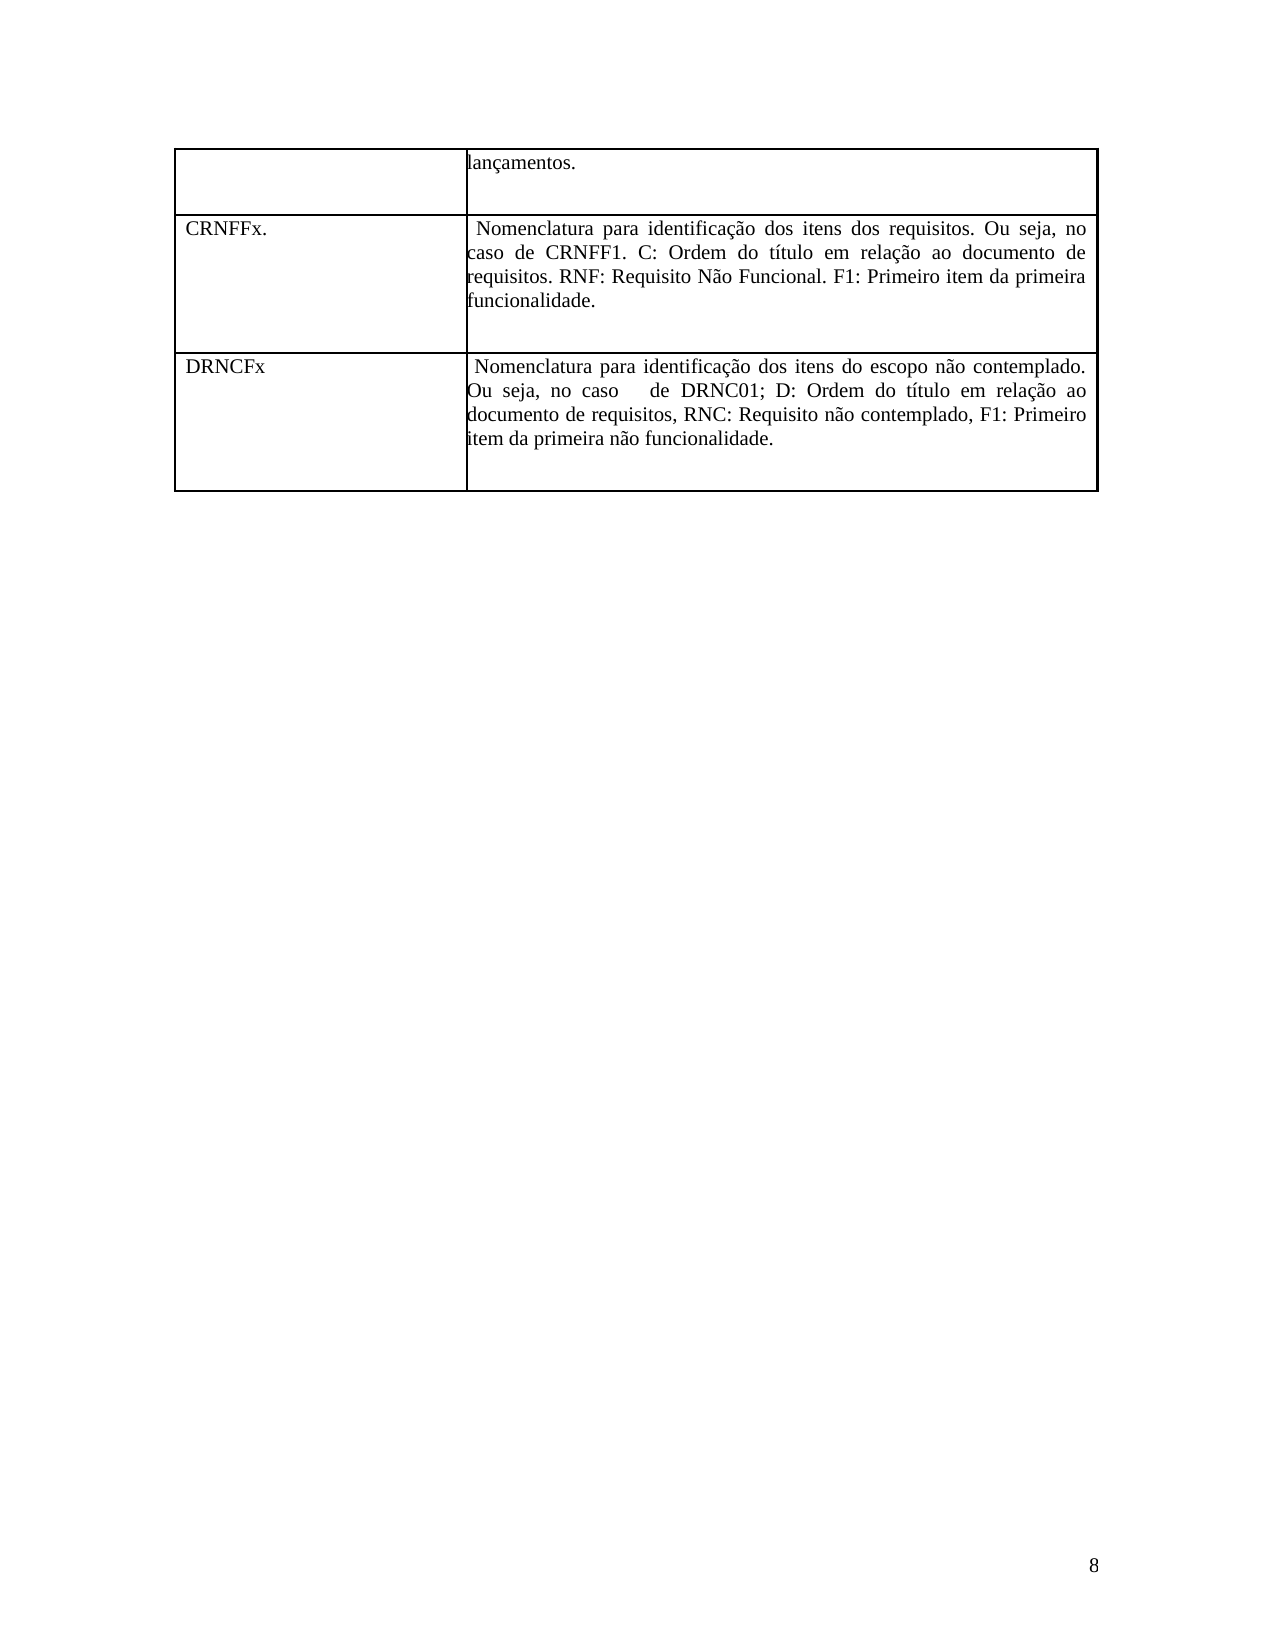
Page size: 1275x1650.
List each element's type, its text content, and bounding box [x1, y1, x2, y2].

table_cell [176, 150, 466, 214]
table_cell Nomenclatura para identificação dos itens dos requisitos. Ou seja, no caso de CRNFF1. C: Ordem do título em relação ao documento de requisitos. RNF: Requisito Não Funcional. F1: Primeiro item da primeira funcionalidade. [468, 216, 1096, 352]
table_cell lançamentos. [468, 150, 1096, 214]
table_cell CRNFFx. [176, 216, 466, 352]
table_cell Nomenclatura para identificação dos itens do escopo não contemplado. Ou seja, no caso de DRNC01; D: Ordem do título em relação ao documento de requisitos, RNC: Requisito não contemplado, F1: Primeiro item da primeira não funcionalidade. [468, 354, 1096, 490]
table_cell DRNCFx [176, 354, 466, 490]
